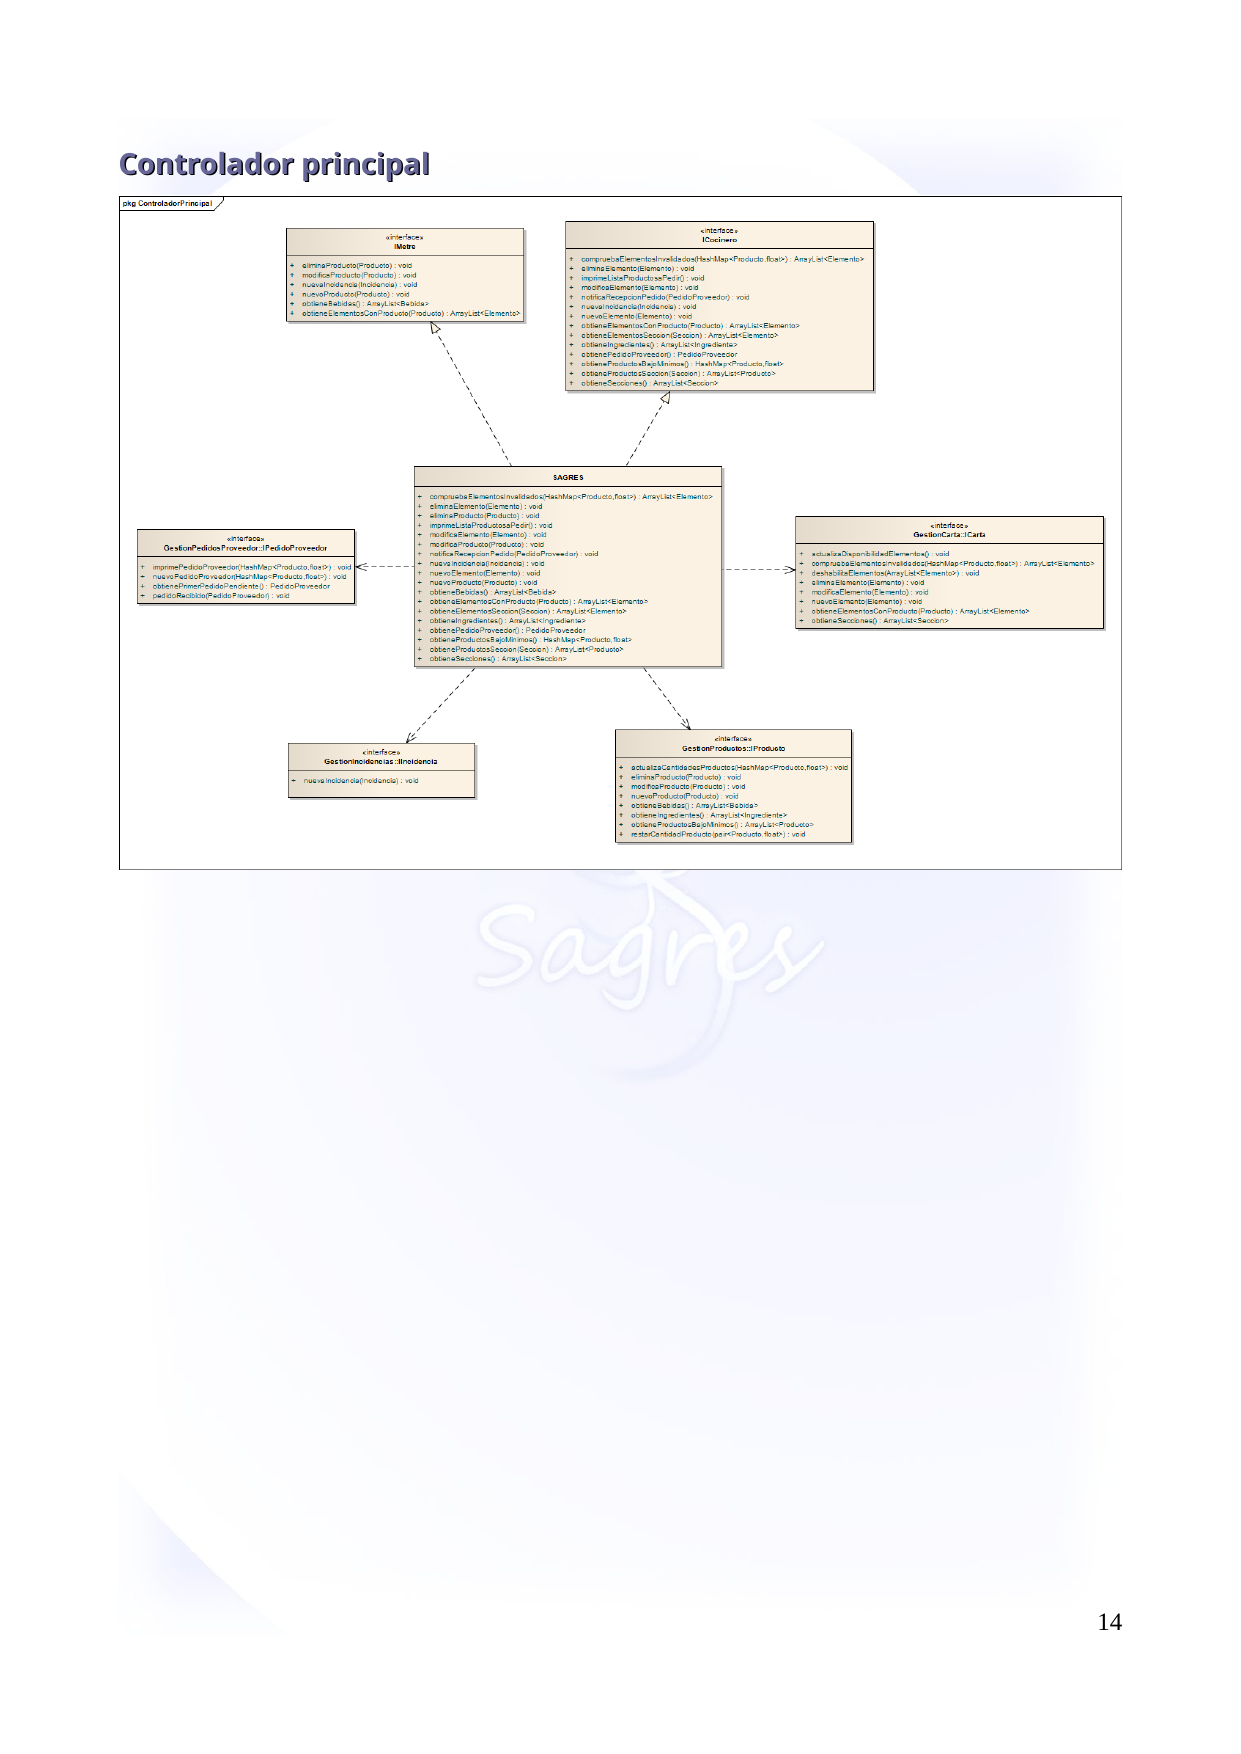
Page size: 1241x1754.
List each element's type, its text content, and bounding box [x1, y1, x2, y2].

subtitle Controlador principal [118, 143, 1122, 183]
picture [118, 118, 1122, 143]
picture [118, 183, 1122, 1636]
